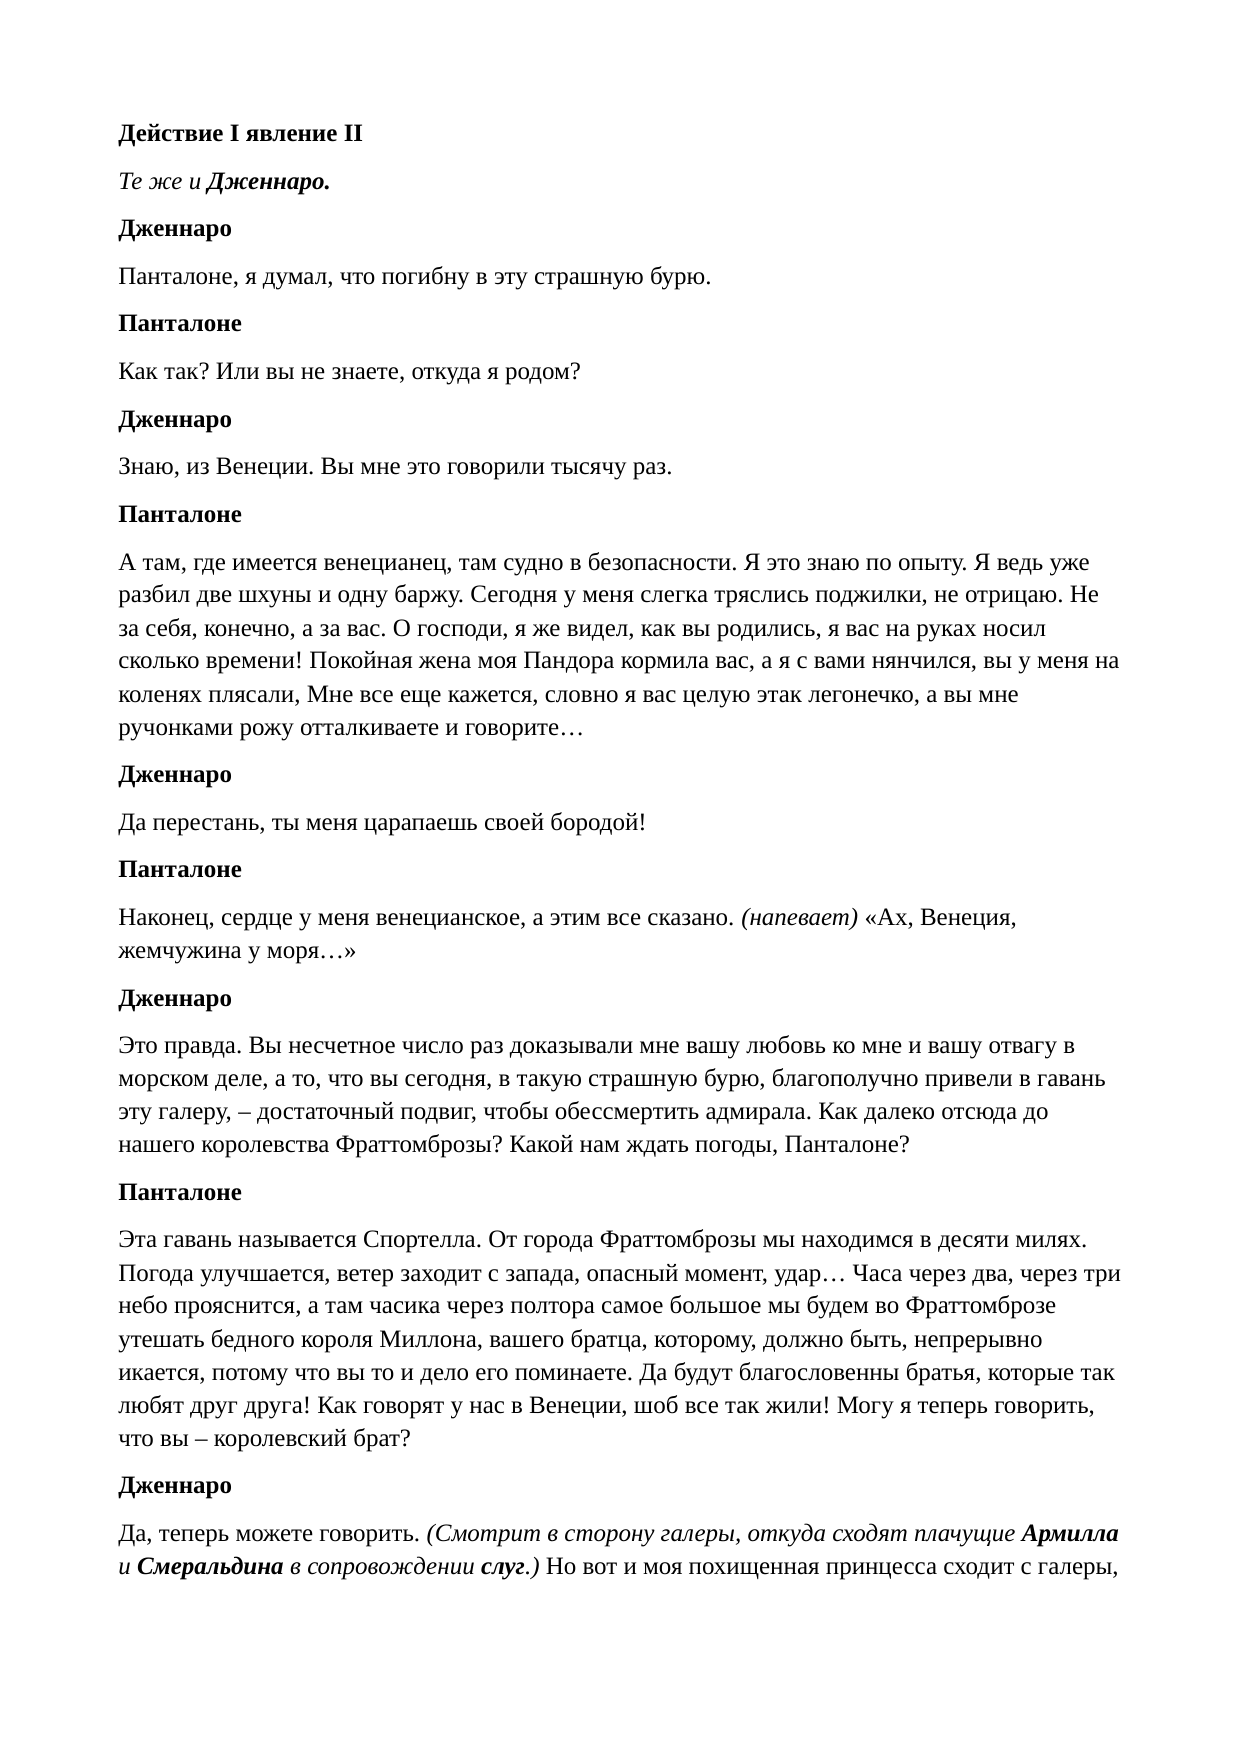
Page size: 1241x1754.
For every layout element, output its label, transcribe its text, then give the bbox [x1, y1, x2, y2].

text Дженнаро [118, 213, 1122, 242]
text Это правда. Вы несчетное число раз доказывали мне вашу любовь ко мне и вашу отвагу в морском деле, а то, что вы сегодня, в такую страшную бурю, благополучно привели в гавань эту галеру, – достаточный подвиг, чтобы обессмертить адмирала. Как далеко отсюда до нашего королевства Фраттомброзы? Какой нам ждать погоды, Панталоне? [118, 1030, 1122, 1158]
text Дженнаро [118, 983, 1122, 1011]
text Панталоне [118, 854, 1122, 883]
text Знаю, из Венеции. Вы мне это говорили тысячу раз. [118, 451, 1122, 480]
text Как так? Или вы не знаете, откуда я родом? [118, 356, 1122, 385]
text Панталоне [118, 308, 1122, 337]
text Дженнаро [118, 404, 1122, 432]
text Панталоне, я думал, что погибну в эту страшную бурю. [118, 261, 1122, 290]
text Действие I явление II [118, 118, 1122, 147]
text Панталоне [118, 1177, 1122, 1206]
text Панталоне [118, 499, 1122, 528]
text Да, теперь можете говорить. (Смотрит в сторону галеры, откуда сходят плачущие Армилла и Смеральдина в сопровождении слуг.) Но вот и моя похищенная принцесса сходит с галеры, [118, 1518, 1122, 1580]
text Те же и Дженнаро. [118, 166, 1122, 194]
text Да перестань, ты меня царапаешь своей бородой! [118, 807, 1122, 836]
text Дженнаро [118, 759, 1122, 788]
text Наконец, сердце у меня венецианское, а этим все сказано. (напевает) «Ах, Венеция, жемчужина у моря…» [118, 902, 1122, 964]
text Эта гавань называется Спортелла. От города Фраттомброзы мы находимся в десяти милях. Погода улучшается, ветер заходит с запада, опасный момент, удар… Часа через два, через три небо прояснится, а там часика через полтора самое большое мы будем во Фраттомброзе утешать бедного короля Миллона, вашего братца, которому, должно быть, непрерывно икается, потому что вы то и дело его поминаете. Да будут благословенны братья, которые так любят друг друга! Как говорят у нас в Венеции, шоб все так жили! Могу я теперь говорить, что вы – королевский брат? [118, 1224, 1122, 1451]
text А там, где имеется венецианец, там судно в безопасности. Я это знаю по опыту. Я ведь уже разбил две шхуны и одну баржу. Сегодня у меня слегка тряслись поджилки, не отрицаю. Не за себя, конечно, а за вас. О господи, я же видел, как вы родились, я вас на руках носил сколько времени! Покойная жена моя Пандора кормила вас, а я с вами нянчился, вы у меня на коленях плясали, Мне все еще кажется, словно я вас целую этак легонечко, а вы мне ручонками рожу отталкиваете и говорите… [118, 547, 1122, 740]
text Дженнаро [118, 1470, 1122, 1499]
